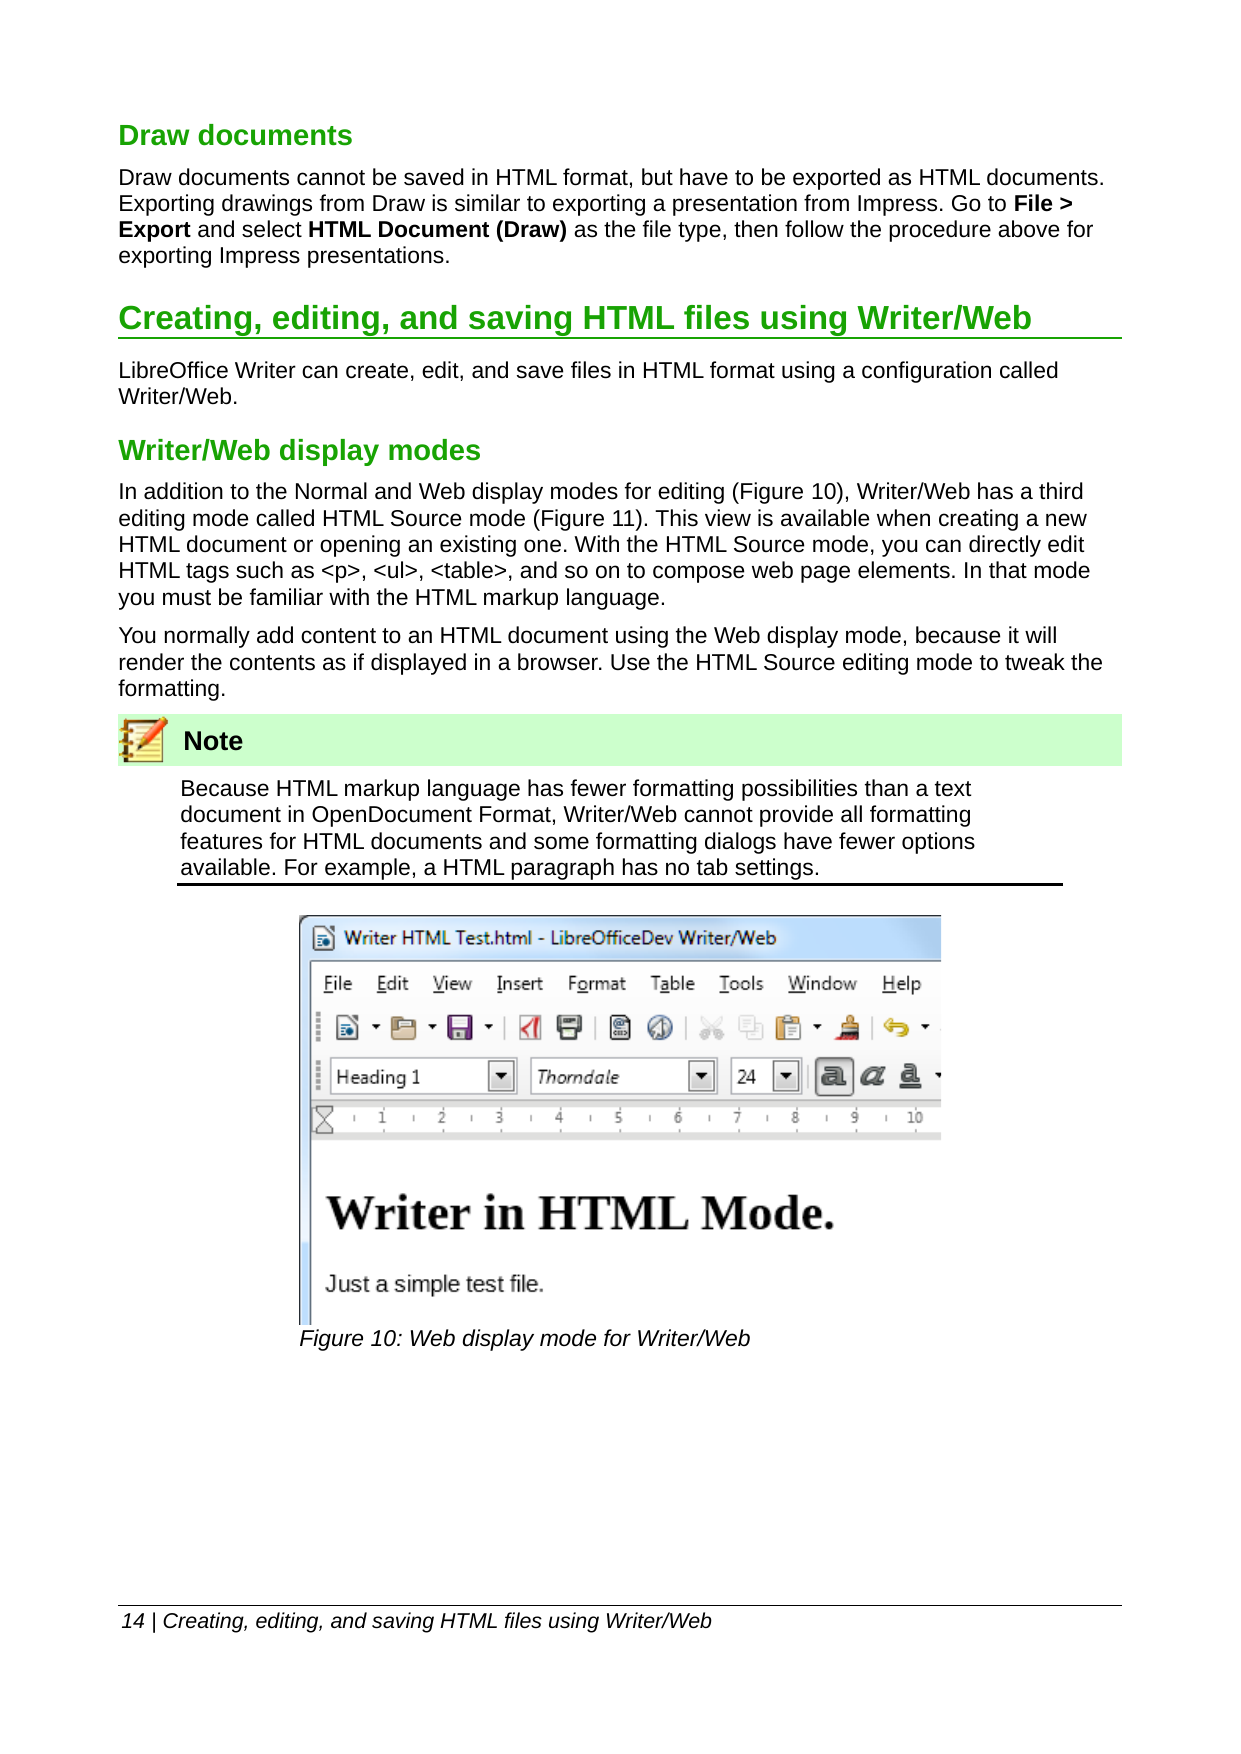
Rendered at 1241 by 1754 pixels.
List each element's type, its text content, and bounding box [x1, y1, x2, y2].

picture [119, 715, 170, 766]
text Figure 10: Web display mode for Writer/Web [299, 1325, 941, 1351]
picture [299, 915, 942, 1325]
text Because HTML markup language has fewer formatting possibilities than a text document in OpenDocument Format, Writer/Web cannot provide all formatting features for HTML documents and some formatting dialogs have fewer options available. For example, a HTML paragraph has no tab settings. [177, 772, 1063, 883]
subtitle Creating, editing, and saving HTML files using Writer/Web [118, 298, 1122, 337]
subtitle Writer/Web display modes [118, 433, 1122, 466]
subtitle Note [118, 714, 1122, 766]
text You normally add content to an HTML document using the Web display mode, because it will render the contents as if displayed in a browser. Use the HTML Source editing mode to tweak the formatting. [118, 622, 1122, 702]
text LibreOffice Writer can create, edit, and save files in HTML format using a configuration called Writer/Web. [118, 357, 1122, 409]
text In addition to the Normal and Web display modes for editing (Figure 10), Writer/Web has a third editing mode called HTML Source mode (Figure 11). This view is available when creating a new HTML document or opening an existing one. With the HTML Source mode, you can directly edit HTML tags such as <p>, <ul>, <table>, and so on to compose web page elements. In that mode you must be familiar with the HTML markup language. [118, 478, 1122, 610]
subtitle Draw documents [118, 118, 1122, 152]
text Draw documents cannot be saved in HTML format, but have to be exported as HTML documents. Exporting drawings from Draw is similar to exporting a presentation from Impress. Go to File > Export and select HTML Document (Draw) as the file type, then follow the procedure above for exporting Impress presentations. [118, 163, 1122, 269]
